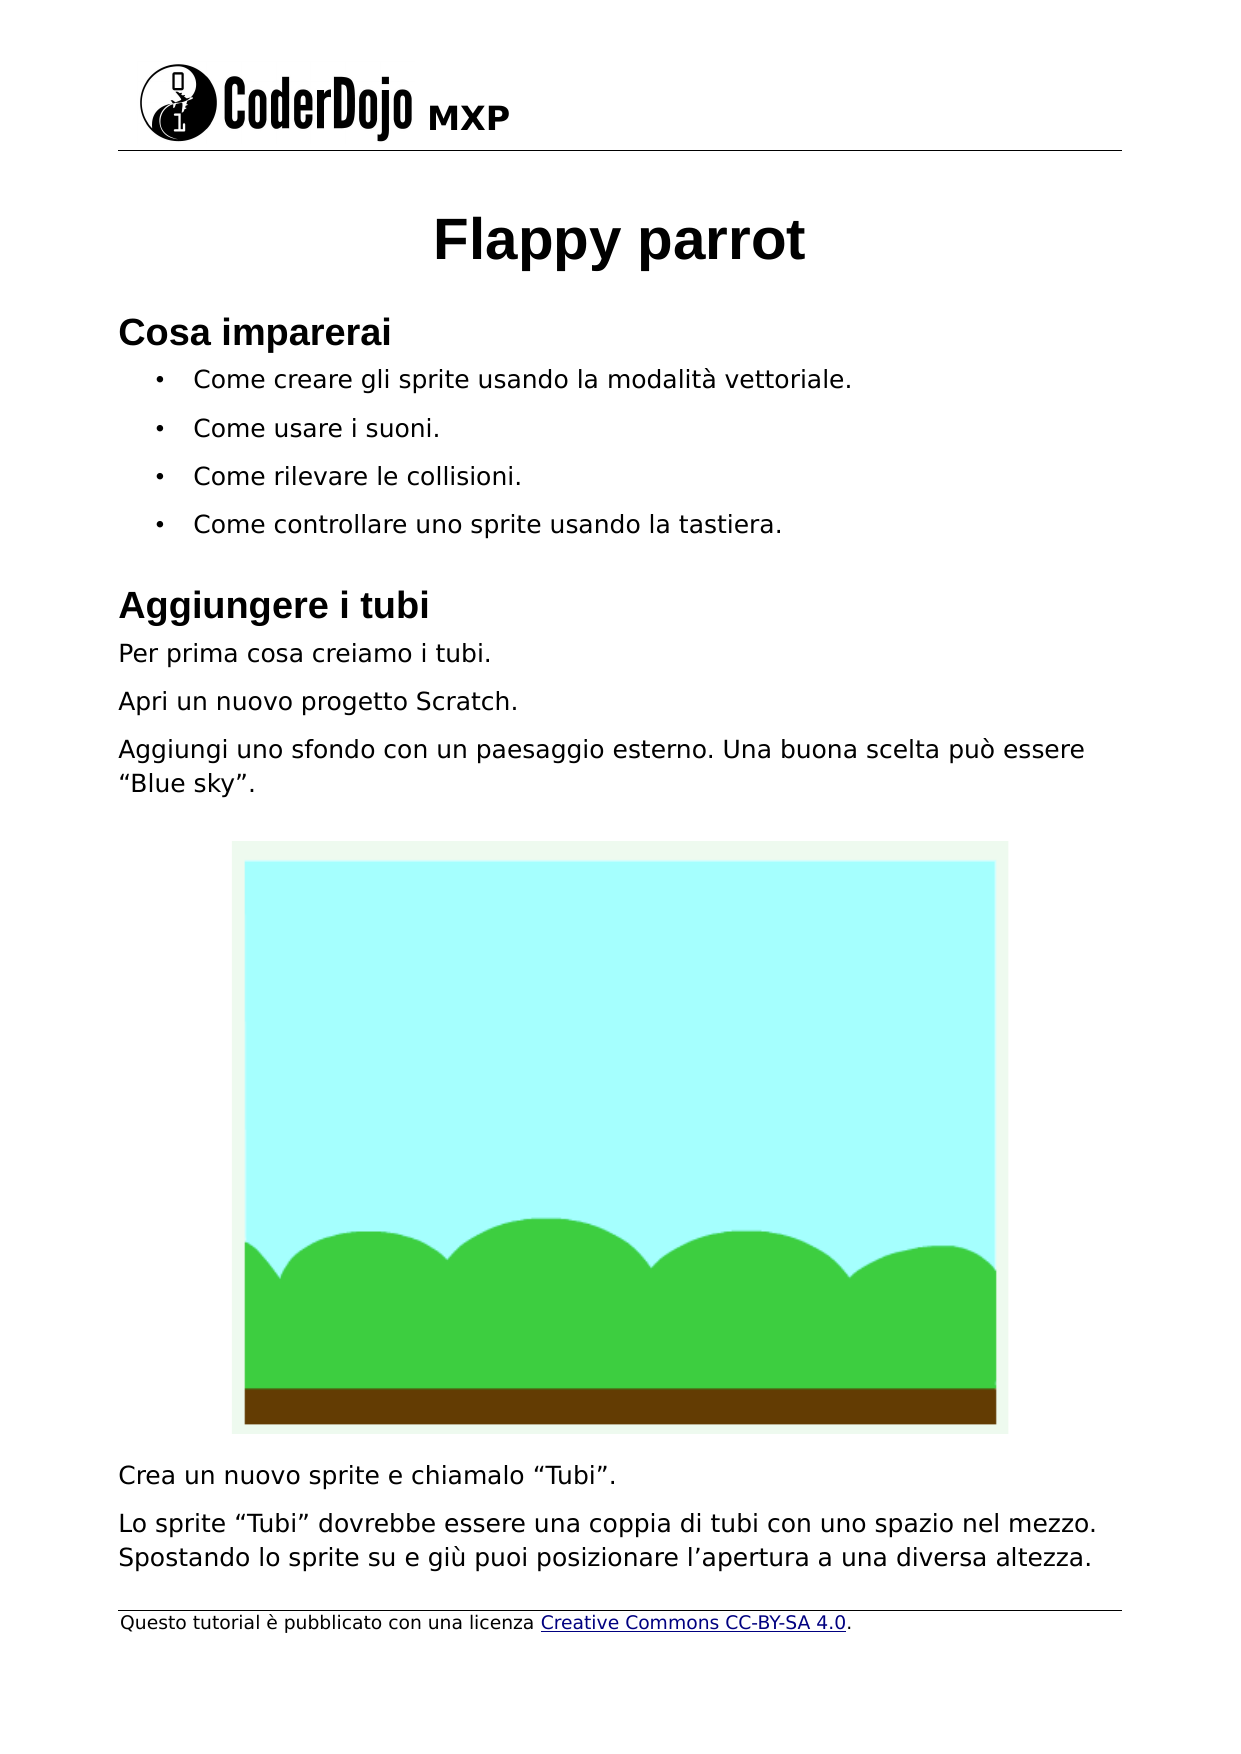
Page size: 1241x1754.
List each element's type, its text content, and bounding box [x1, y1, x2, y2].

text Crea un nuovo sprite e chiamalo “Tubi”. [118, 817, 1122, 1490]
text Apri un nuovo progetto Scratch. [118, 687, 1122, 717]
picture [231, 841, 1009, 1434]
subtitle Aggiungere i tubi [118, 583, 1122, 627]
list Come controllare uno sprite usando la tastiera. [156, 510, 1122, 539]
text Lo sprite “Tubi” dovrebbe essere una coppia di tubi con uno spazio nel mezzo. Spostando lo sprite su e giù puoi posizionare l’apertura a una diversa altezza. [118, 1509, 1122, 1572]
picture [137, 61, 415, 144]
subtitle Cosa imparerai [118, 309, 1122, 353]
list Come rilevare le collisioni. [156, 462, 1122, 491]
title Flappy parrot [118, 205, 1122, 272]
list Come usare i suoni. [156, 414, 1122, 443]
text Per prima cosa creiamo i tubi. [118, 639, 1122, 668]
list Come creare gli sprite usando la modalità vettoriale. [156, 366, 1122, 395]
text Aggiungi uno sfondo con un paesaggio esterno. Una buona scelta può essere “Blue sky”. [118, 736, 1122, 798]
